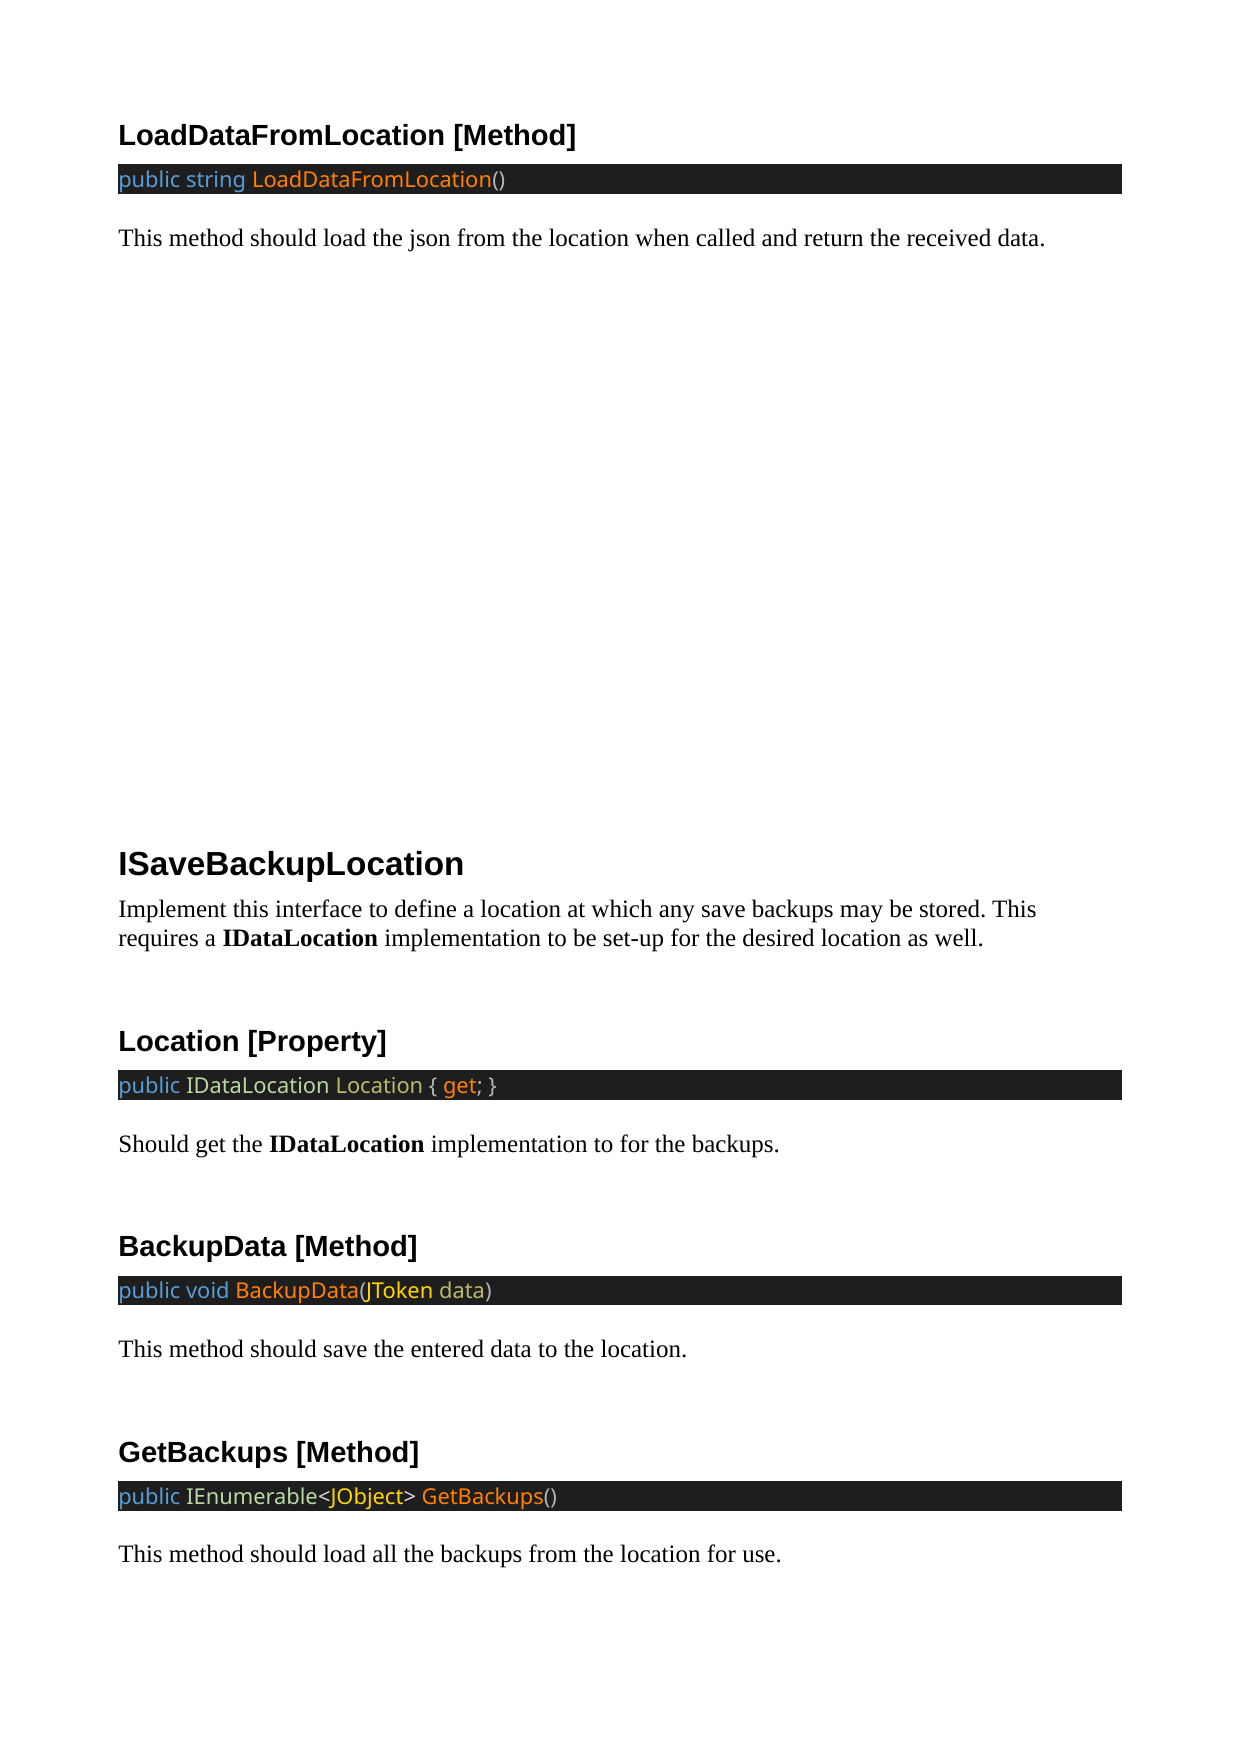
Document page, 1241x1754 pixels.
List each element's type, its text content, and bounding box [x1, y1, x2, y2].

text This method should save the entered data to the location. [118, 1334, 1122, 1363]
subtitle ISaveBackupLocation [118, 843, 1122, 882]
text This method should load all the backups from the location for use. [118, 1539, 1122, 1568]
subtitle LoadDataFromLocation [Method] [118, 118, 1122, 152]
text Should get the IDataLocation implementation to for the backups. [118, 1129, 1122, 1157]
text public string LoadDataFromLocation() [118, 164, 1122, 194]
subtitle GetBackups [Method] [118, 1435, 1122, 1468]
text Implement this interface to define a location at which any save backups may be stored. This requires a IDataLocation implementation to be set-up for the desired location as well. [118, 894, 1122, 952]
text public void BackupData(JToken data) [118, 1276, 1122, 1305]
subtitle Location [Property] [118, 1024, 1122, 1058]
text public IEnumerable<JObject> GetBackups() [118, 1481, 1122, 1511]
text This method should load the json from the location when called and return the received data. [118, 223, 1122, 251]
text public IDataLocation Location { get; } [118, 1070, 1122, 1100]
subtitle BackupData [Method] [118, 1229, 1122, 1263]
